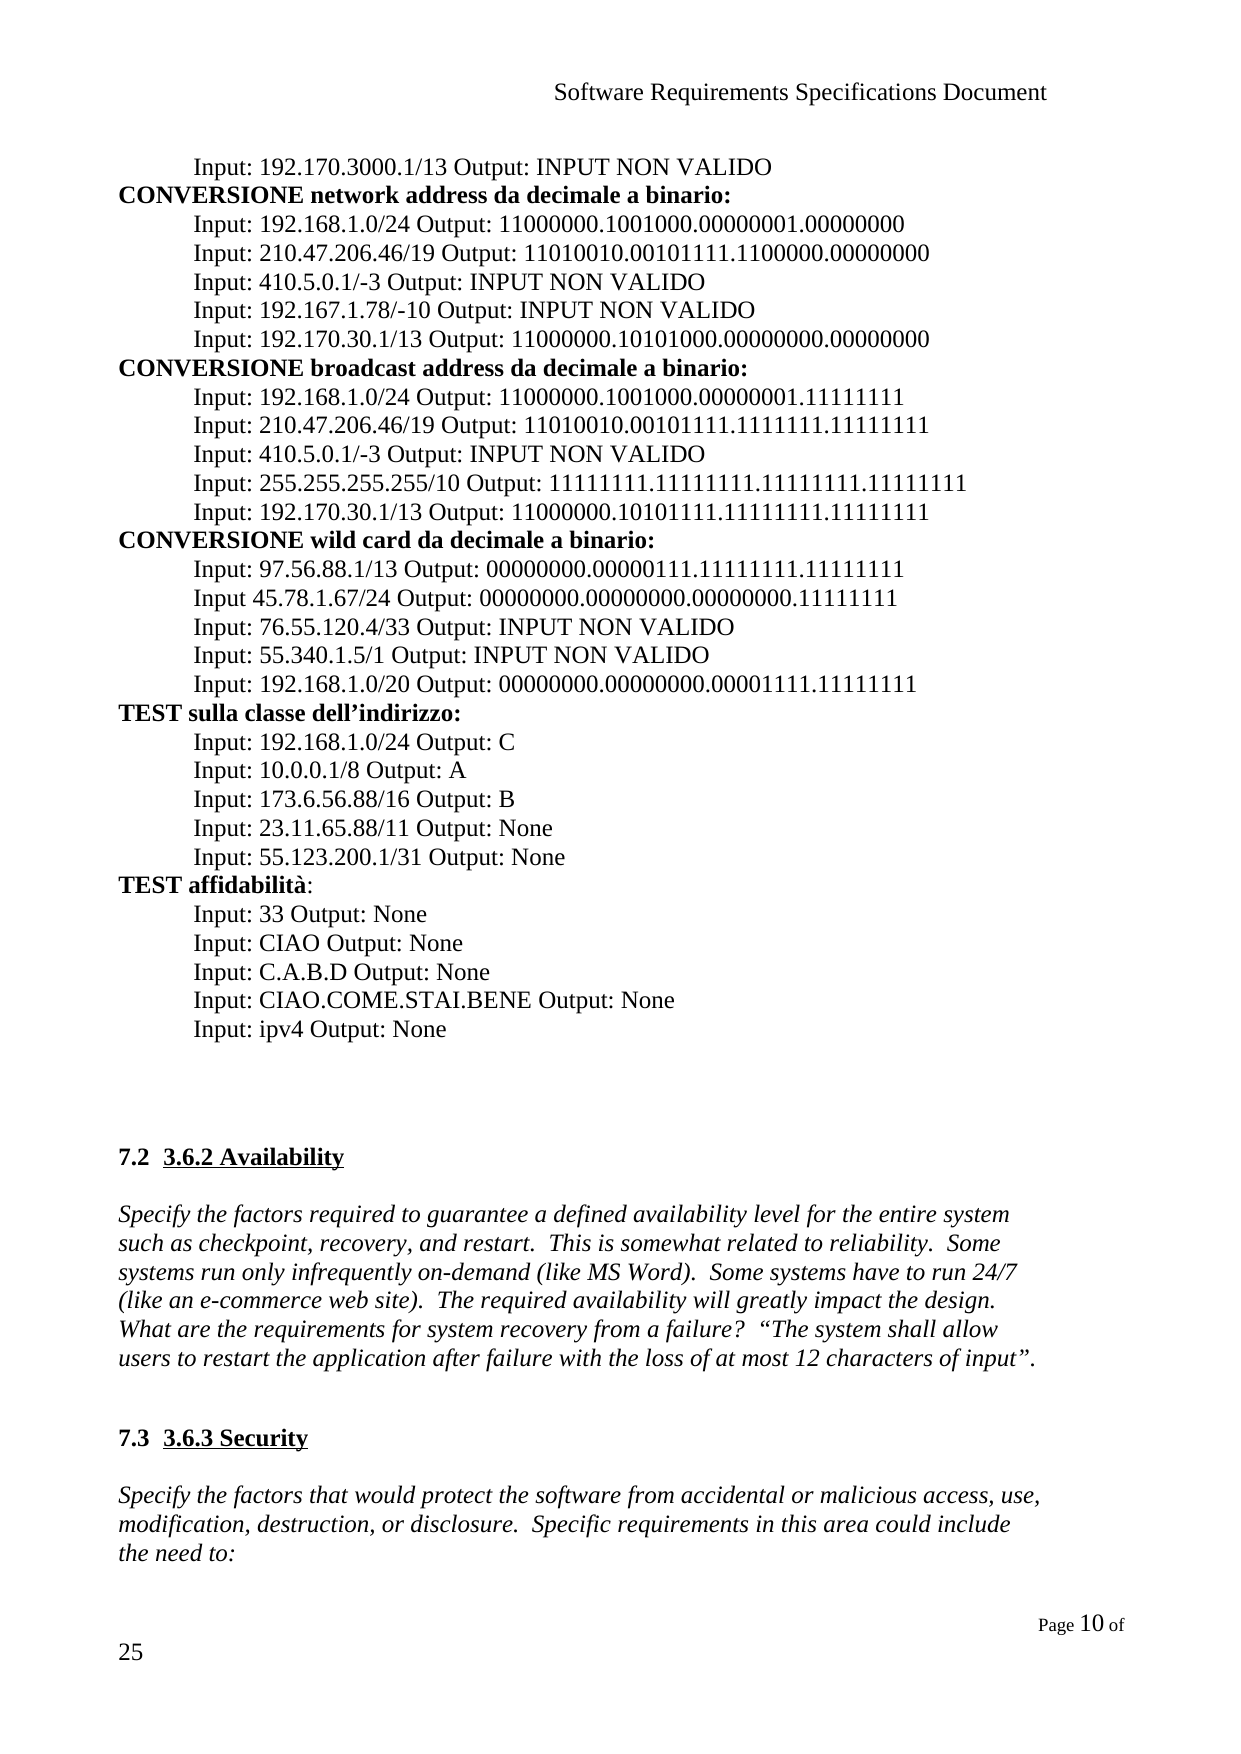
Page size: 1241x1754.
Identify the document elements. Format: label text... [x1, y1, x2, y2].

text CONVERSIONE broadcast address da decimale a binario: [118, 353, 1047, 382]
text Input: 97.56.88.1/13 Output: 00000000.00000111.11111111.11111111 Input 45.78.1.67/24 Output: 00000000.00000000.00000000.11111111 Input: 76.55.120.4/33 Output: INPUT NON VALIDO Input: 55.340.1.5/1 Output: INPUT NON VALIDO [118, 554, 1047, 669]
text Input: 192.170.30.1/13 Output: 11000000.10101000.00000000.00000000 [118, 324, 1047, 353]
text Input: 192.168.1.0/24 Output: C [118, 727, 1047, 756]
text TEST affidabilità: [118, 871, 1047, 899]
text Specify the factors required to guarantee a defined availability level for the entire system such as checkpoint, recovery, and restart. This is somewhat related to reliability. Some systems run only infrequently on-demand (like MS Word). Some systems have to run 24/7 (like an e-commerce web site). The required availability will greatly impact the design. What are the requirements for system recovery from a failure? “The system shall allow users to restart the application after failure with the loss of at most 12 characters of input”. [118, 1199, 1047, 1372]
text Input: 192.170.30.1/13 Output: 11000000.10101111.11111111.11111111 [118, 497, 1047, 526]
text Input: 10.0.0.1/8 Output: A Input: 173.6.56.88/16 Output: B Input: 23.11.65.88/11 Output: None Input: 55.123.200.1/31 Output: None [118, 756, 1047, 871]
list 3.6.3 Security [118, 1423, 1047, 1452]
text Input: CIAO Output: None [118, 928, 1047, 957]
text Input: CIAO.COME.STAI.BENE Output: None [118, 986, 1047, 1014]
text Input: 192.170.3000.1/13 Output: INPUT NON VALIDO [193, 152, 1047, 181]
text Input: 192.168.1.0/20 Output: 00000000.00000000.00001111.11111111 TEST sulla classe dell’indirizzo: [118, 669, 1047, 727]
text CONVERSIONE network address da decimale a binario: [118, 181, 1047, 209]
text Input: ipv4 Output: None [118, 1014, 1047, 1043]
text Input: 192.168.1.0/24 Output: 11000000.1001000.00000001.00000000 Input: 210.47.206.46/19 Output: 11010010.00101111.1100000.00000000 Input: 410.5.0.1/-3 Output: INPUT NON VALIDO Input: 192.167.1.78/-10 Output: INPUT NON VALIDO [118, 209, 1047, 324]
text Input: 192.168.1.0/24 Output: 11000000.1001000.00000001.11111111 Input: 210.47.206.46/19 Output: 11010010.00101111.1111111.11111111 Input: 410.5.0.1/-3 Output: INPUT NON VALIDO Input: 255.255.255.255/10 Output: 11111111.11111111.11111111.11111111 [118, 382, 1047, 497]
text Specify the factors that would protect the software from accidental or malicious access, use, modification, destruction, or disclosure. Specific requirements in this area could include the need to: [118, 1480, 1047, 1567]
text CONVERSIONE wild card da decimale a binario: [118, 526, 1047, 554]
list 3.6.2 Availability [118, 1142, 1047, 1171]
text Input: 33 Output: None [118, 899, 1047, 928]
text Input: C.A.B.D Output: None [118, 957, 1047, 986]
